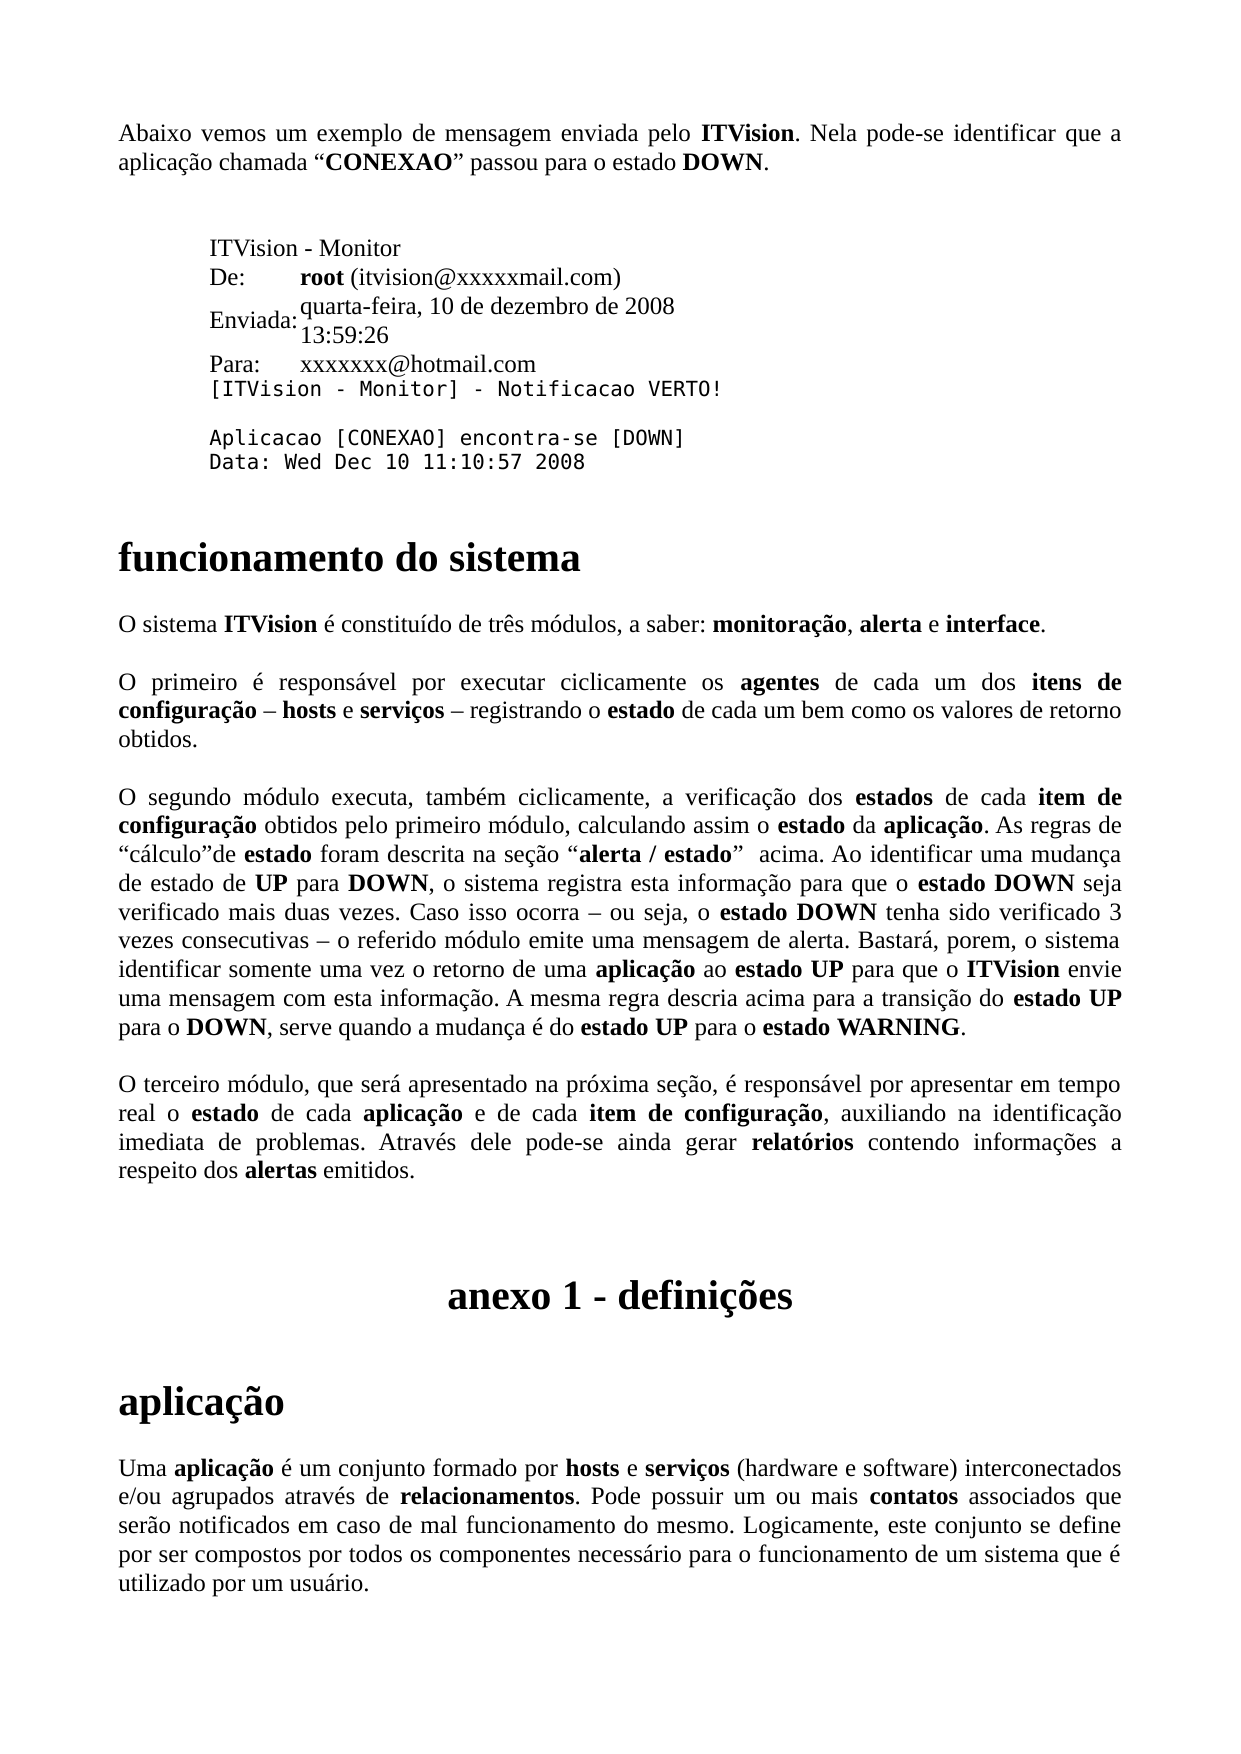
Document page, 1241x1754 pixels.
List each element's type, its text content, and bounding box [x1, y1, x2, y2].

table_cell Enviada: [209, 291, 300, 349]
text aplicação [118, 1376, 1122, 1424]
table_cell xxxxxxx@hotmail.com [300, 349, 770, 377]
text Uma aplicação é um conjunto formado por hosts e serviços (hardware e software) interconectados e/ou agrupados através de relacionamentos. Pode possuir um ou mais contatos associados que serão notificados em caso de mal funcionamento do mesmo. Logicamente, este conjunto se define por ser compostos por todos os componentes necessário para o funcionamento de um sistema que é utilizado por um usuário. [118, 1453, 1122, 1596]
table_cell quarta-feira, 10 de dezembro de 2008 13:59:26 [300, 291, 770, 349]
text O primeiro é responsável por executar ciclicamente os agentes de cada um dos itens de configuração – hosts e serviços – registrando o estado de cada um bem como os valores de retorno obtidos. [118, 667, 1122, 753]
text funcionamento do sistema [118, 533, 1122, 581]
text O sistema ITVision é constituído de três módulos, a saber: monitoração, alerta e interface. [118, 609, 1122, 638]
table_header ITVision - Monitor‏ [ITVision - Monitor] - Notificacao VERTO! Aplicacao [CONEXAO] encontra-se [DOWN] Data: Wed Dec 10 11:10:57 2008 [209, 204, 859, 533]
text O terceiro módulo, que será apresentado na próxima seção, é responsável por apresentar em tempo real o estado de cada aplicação e de cada item de configuração, auxiliando na identificação imediata de problemas. Através dele pode-se ainda gerar relatórios contendo informações a respeito dos alertas emitidos. [118, 1069, 1122, 1184]
text Abaixo vemos um exemplo de mensagem enviada pelo ITVision. Nela pode-se identificar que a aplicação chamada “CONEXAO” passou para o estado DOWN. [118, 118, 1122, 176]
text anexo 1 - definições [118, 1271, 1122, 1318]
table_header root (itvision@xxxxxmail.com) [300, 263, 770, 291]
table_cell Para: [209, 349, 300, 377]
text O segundo módulo executa, também ciclicamente, a verificação dos estados de cada item de configuração obtidos pelo primeiro módulo, calculando assim o estado da aplicação. As regras de “cálculo”de estado foram descrita na seção “alerta / estado” acima. Ao identificar uma mudança de estado de UP para DOWN, o sistema registra esta informação para que o estado DOWN seja verificado mais duas vezes. Caso isso ocorra – ou seja, o estado DOWN tenha sido verificado 3 vezes consecutivas – o referido módulo emite uma mensagem de alerta. Bastará, porem, o sistema identificar somente uma vez o retorno de uma aplicação ao estado UP para que o ITVision envie uma mensagem com esta informação. A mesma regra descria acima para a transição do estado UP para o DOWN, serve quando a mudança é do estado UP para o estado WARNING. [118, 782, 1122, 1041]
table_header De: [209, 263, 300, 291]
